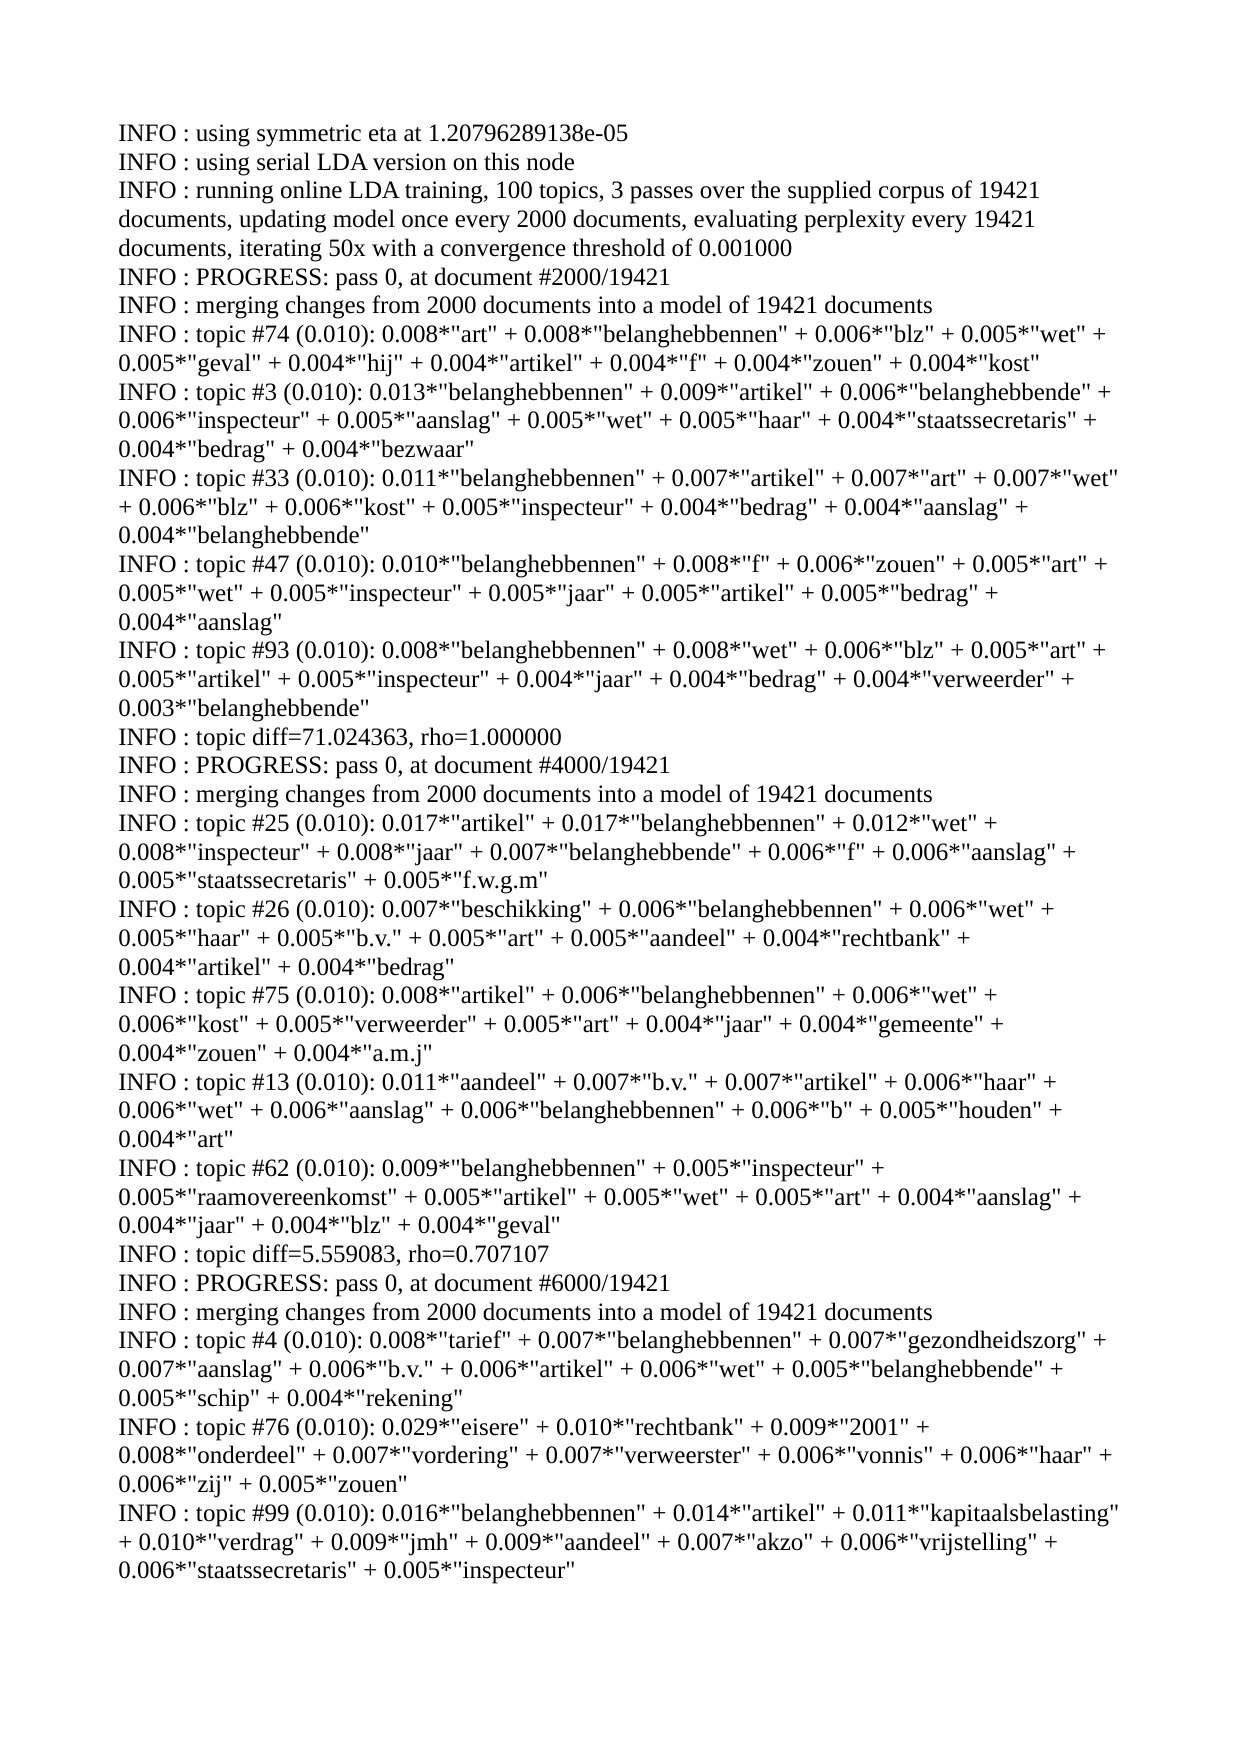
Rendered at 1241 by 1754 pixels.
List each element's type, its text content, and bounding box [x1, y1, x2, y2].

text INFO : topic #25 (0.010): 0.017*"artikel" + 0.017*"belanghebbennen" + 0.012*"wet" + 0.008*"inspecteur" + 0.008*"jaar" + 0.007*"belanghebbende" + 0.006*"f" + 0.006*"aanslag" + 0.005*"staatssecretaris" + 0.005*"f.w.g.m" [118, 808, 1122, 894]
text INFO : PROGRESS: pass 0, at document #4000/19421 [118, 751, 1122, 779]
text INFO : topic #33 (0.010): 0.011*"belanghebbennen" + 0.007*"artikel" + 0.007*"art" + 0.007*"wet" + 0.006*"blz" + 0.006*"kost" + 0.005*"inspecteur" + 0.004*"bedrag" + 0.004*"aanslag" + 0.004*"belanghebbende" [118, 463, 1122, 549]
text INFO : topic #4 (0.010): 0.008*"tarief" + 0.007*"belanghebbennen" + 0.007*"gezondheidszorg" + 0.007*"aanslag" + 0.006*"b.v." + 0.006*"artikel" + 0.006*"wet" + 0.005*"belanghebbende" + 0.005*"schip" + 0.004*"rekening" [118, 1326, 1122, 1412]
text INFO : topic #76 (0.010): 0.029*"eisere" + 0.010*"rechtbank" + 0.009*"2001" + 0.008*"onderdeel" + 0.007*"vordering" + 0.007*"verweerster" + 0.006*"vonnis" + 0.006*"haar" + 0.006*"zij" + 0.005*"zouen" [118, 1412, 1122, 1498]
text INFO : running online LDA training, 100 topics, 3 passes over the supplied corpus of 19421 documents, updating model once every 2000 documents, evaluating perplexity every 19421 documents, iterating 50x with a convergence threshold of 0.001000 [118, 176, 1122, 262]
text INFO : merging changes from 2000 documents into a model of 19421 documents [118, 1297, 1122, 1326]
text INFO : topic diff=5.559083, rho=0.707107 [118, 1239, 1122, 1268]
text INFO : topic #47 (0.010): 0.010*"belanghebbennen" + 0.008*"f" + 0.006*"zouen" + 0.005*"art" + 0.005*"wet" + 0.005*"inspecteur" + 0.005*"jaar" + 0.005*"artikel" + 0.005*"bedrag" + 0.004*"aanslag" [118, 549, 1122, 636]
text INFO : topic #99 (0.010): 0.016*"belanghebbennen" + 0.014*"artikel" + 0.011*"kapitaalsbelasting" + 0.010*"verdrag" + 0.009*"jmh" + 0.009*"aandeel" + 0.007*"akzo" + 0.006*"vrijstelling" + 0.006*"staatssecretaris" + 0.005*"inspecteur" [118, 1498, 1122, 1584]
text INFO : topic #3 (0.010): 0.013*"belanghebbennen" + 0.009*"artikel" + 0.006*"belanghebbende" + 0.006*"inspecteur" + 0.005*"aanslag" + 0.005*"wet" + 0.005*"haar" + 0.004*"staatssecretaris" + 0.004*"bedrag" + 0.004*"bezwaar" [118, 377, 1122, 463]
text INFO : PROGRESS: pass 0, at document #2000/19421 [118, 262, 1122, 291]
text INFO : topic #62 (0.010): 0.009*"belanghebbennen" + 0.005*"inspecteur" + 0.005*"raamovereenkomst" + 0.005*"artikel" + 0.005*"wet" + 0.005*"art" + 0.004*"aanslag" + 0.004*"jaar" + 0.004*"blz" + 0.004*"geval" [118, 1153, 1122, 1239]
text INFO : using serial LDA version on this node [118, 147, 1122, 176]
text INFO : topic #74 (0.010): 0.008*"art" + 0.008*"belanghebbennen" + 0.006*"blz" + 0.005*"wet" + 0.005*"geval" + 0.004*"hij" + 0.004*"artikel" + 0.004*"f" + 0.004*"zouen" + 0.004*"kost" [118, 319, 1122, 377]
text INFO : using symmetric eta at 1.20796289138e-05 [118, 118, 1122, 147]
text INFO : topic #75 (0.010): 0.008*"artikel" + 0.006*"belanghebbennen" + 0.006*"wet" + 0.006*"kost" + 0.005*"verweerder" + 0.005*"art" + 0.004*"jaar" + 0.004*"gemeente" + 0.004*"zouen" + 0.004*"a.m.j" [118, 981, 1122, 1067]
text INFO : topic #13 (0.010): 0.011*"aandeel" + 0.007*"b.v." + 0.007*"artikel" + 0.006*"haar" + 0.006*"wet" + 0.006*"aanslag" + 0.006*"belanghebbennen" + 0.006*"b" + 0.005*"houden" + 0.004*"art" [118, 1067, 1122, 1153]
text INFO : topic diff=71.024363, rho=1.000000 [118, 722, 1122, 751]
text INFO : merging changes from 2000 documents into a model of 19421 documents [118, 779, 1122, 808]
text INFO : topic #26 (0.010): 0.007*"beschikking" + 0.006*"belanghebbennen" + 0.006*"wet" + 0.005*"haar" + 0.005*"b.v." + 0.005*"art" + 0.005*"aandeel" + 0.004*"rechtbank" + 0.004*"artikel" + 0.004*"bedrag" [118, 894, 1122, 981]
text INFO : merging changes from 2000 documents into a model of 19421 documents [118, 291, 1122, 319]
text INFO : topic #93 (0.010): 0.008*"belanghebbennen" + 0.008*"wet" + 0.006*"blz" + 0.005*"art" + 0.005*"artikel" + 0.005*"inspecteur" + 0.004*"jaar" + 0.004*"bedrag" + 0.004*"verweerder" + 0.003*"belanghebbende" [118, 636, 1122, 722]
text INFO : PROGRESS: pass 0, at document #6000/19421 [118, 1268, 1122, 1297]
